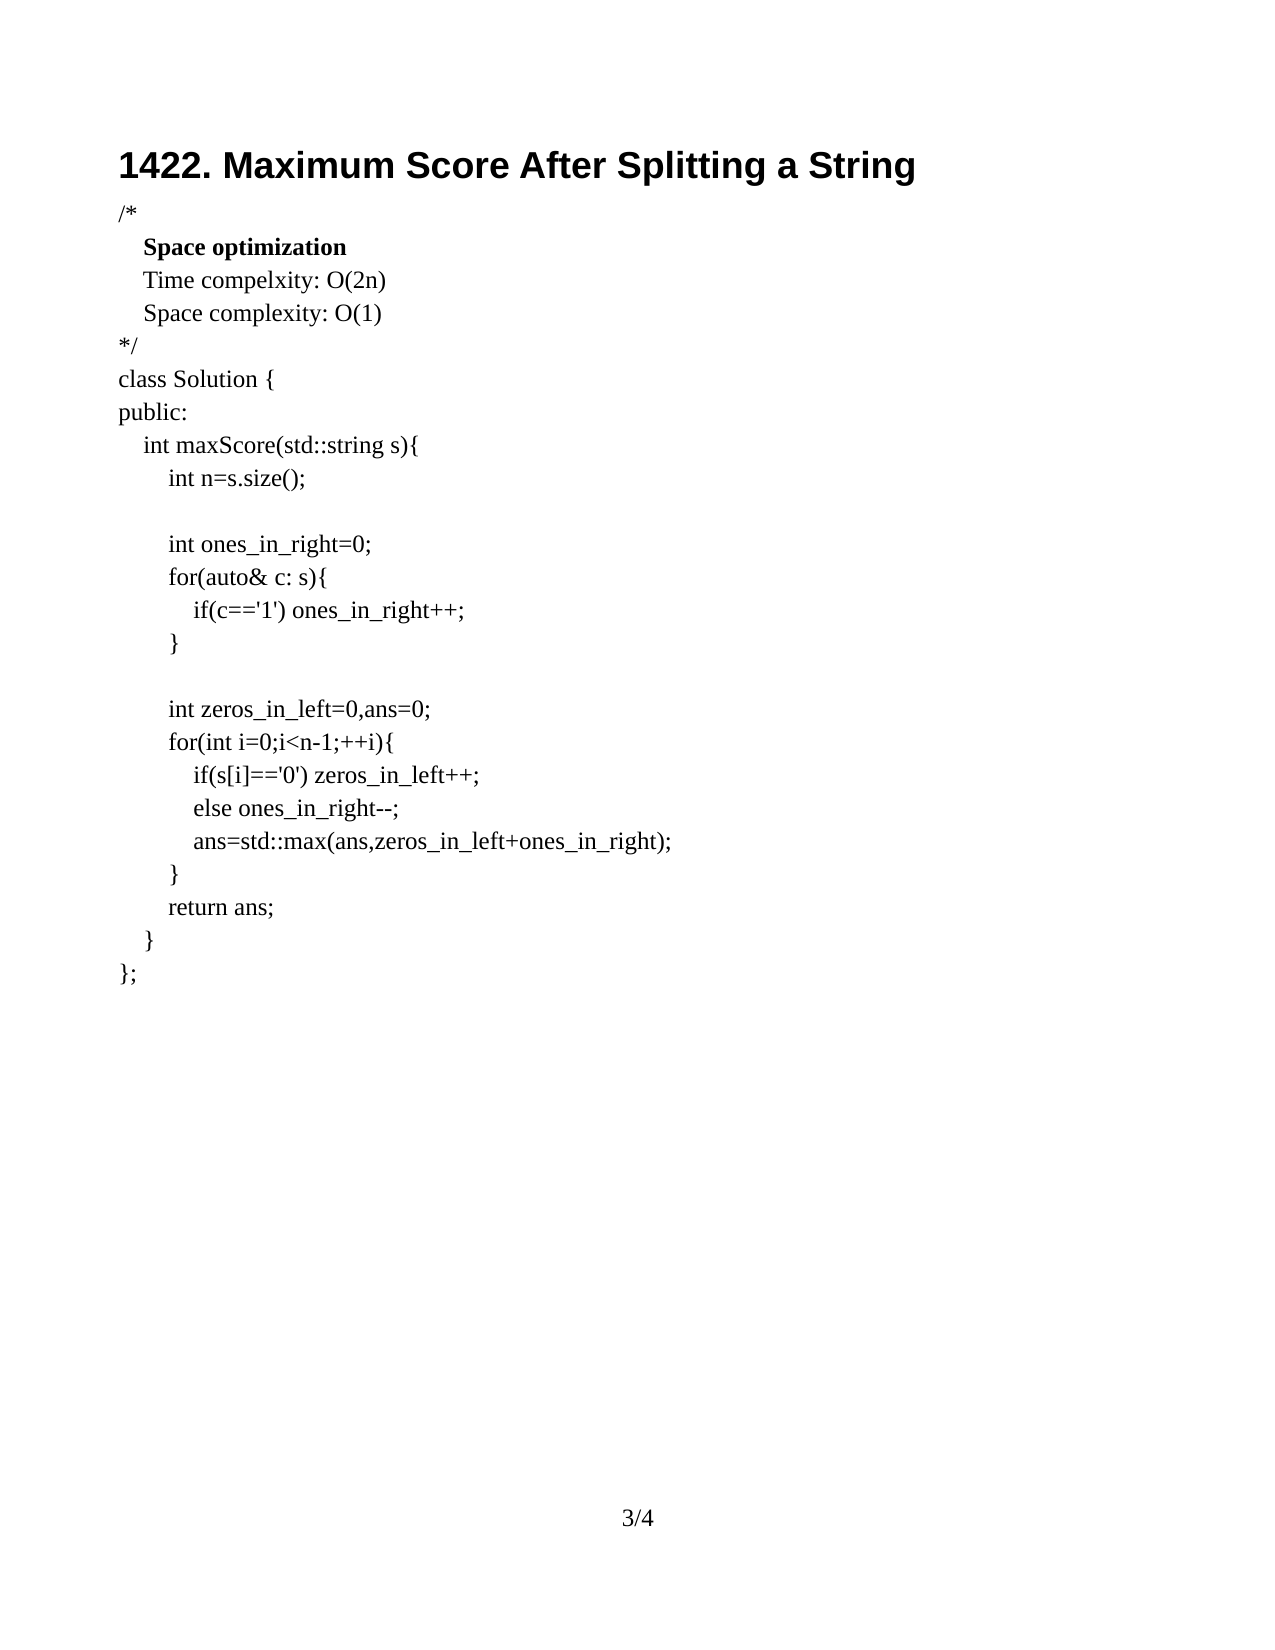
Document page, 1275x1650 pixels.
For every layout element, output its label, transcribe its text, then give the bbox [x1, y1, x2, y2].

text ans=std::max(ans,zeros_in_left+ones_in_right); [118, 826, 1157, 855]
text int n=s.size(); [118, 463, 1157, 492]
text */ [118, 331, 1157, 359]
text return ans; [118, 892, 1157, 921]
text int ones_in_right=0; [118, 529, 1157, 558]
text } [118, 925, 1157, 954]
text for(int i=0;i<n-1;++i){ [118, 727, 1157, 756]
text if(c=='1') ones_in_right++; [118, 595, 1157, 624]
text /* [118, 199, 1157, 227]
text public: [118, 397, 1157, 426]
text } [118, 628, 1157, 657]
text } [118, 859, 1157, 888]
text class Solution { [118, 364, 1157, 393]
text int maxScore(std::string s){ [118, 430, 1157, 459]
text for(auto& c: s){ [118, 562, 1157, 591]
text Space complexity: O(1) [118, 298, 1157, 327]
subtitle 1422. Maximum Score After Splitting a String [118, 143, 1157, 186]
text Time compelxity: O(2n) [118, 265, 1157, 293]
text if(s[i]=='0') zeros_in_left++; [118, 760, 1157, 789]
text else ones_in_right--; [118, 793, 1157, 822]
text Space optimization [118, 232, 1157, 261]
text }; [118, 958, 1157, 987]
text int zeros_in_left=0,ans=0; [118, 694, 1157, 723]
